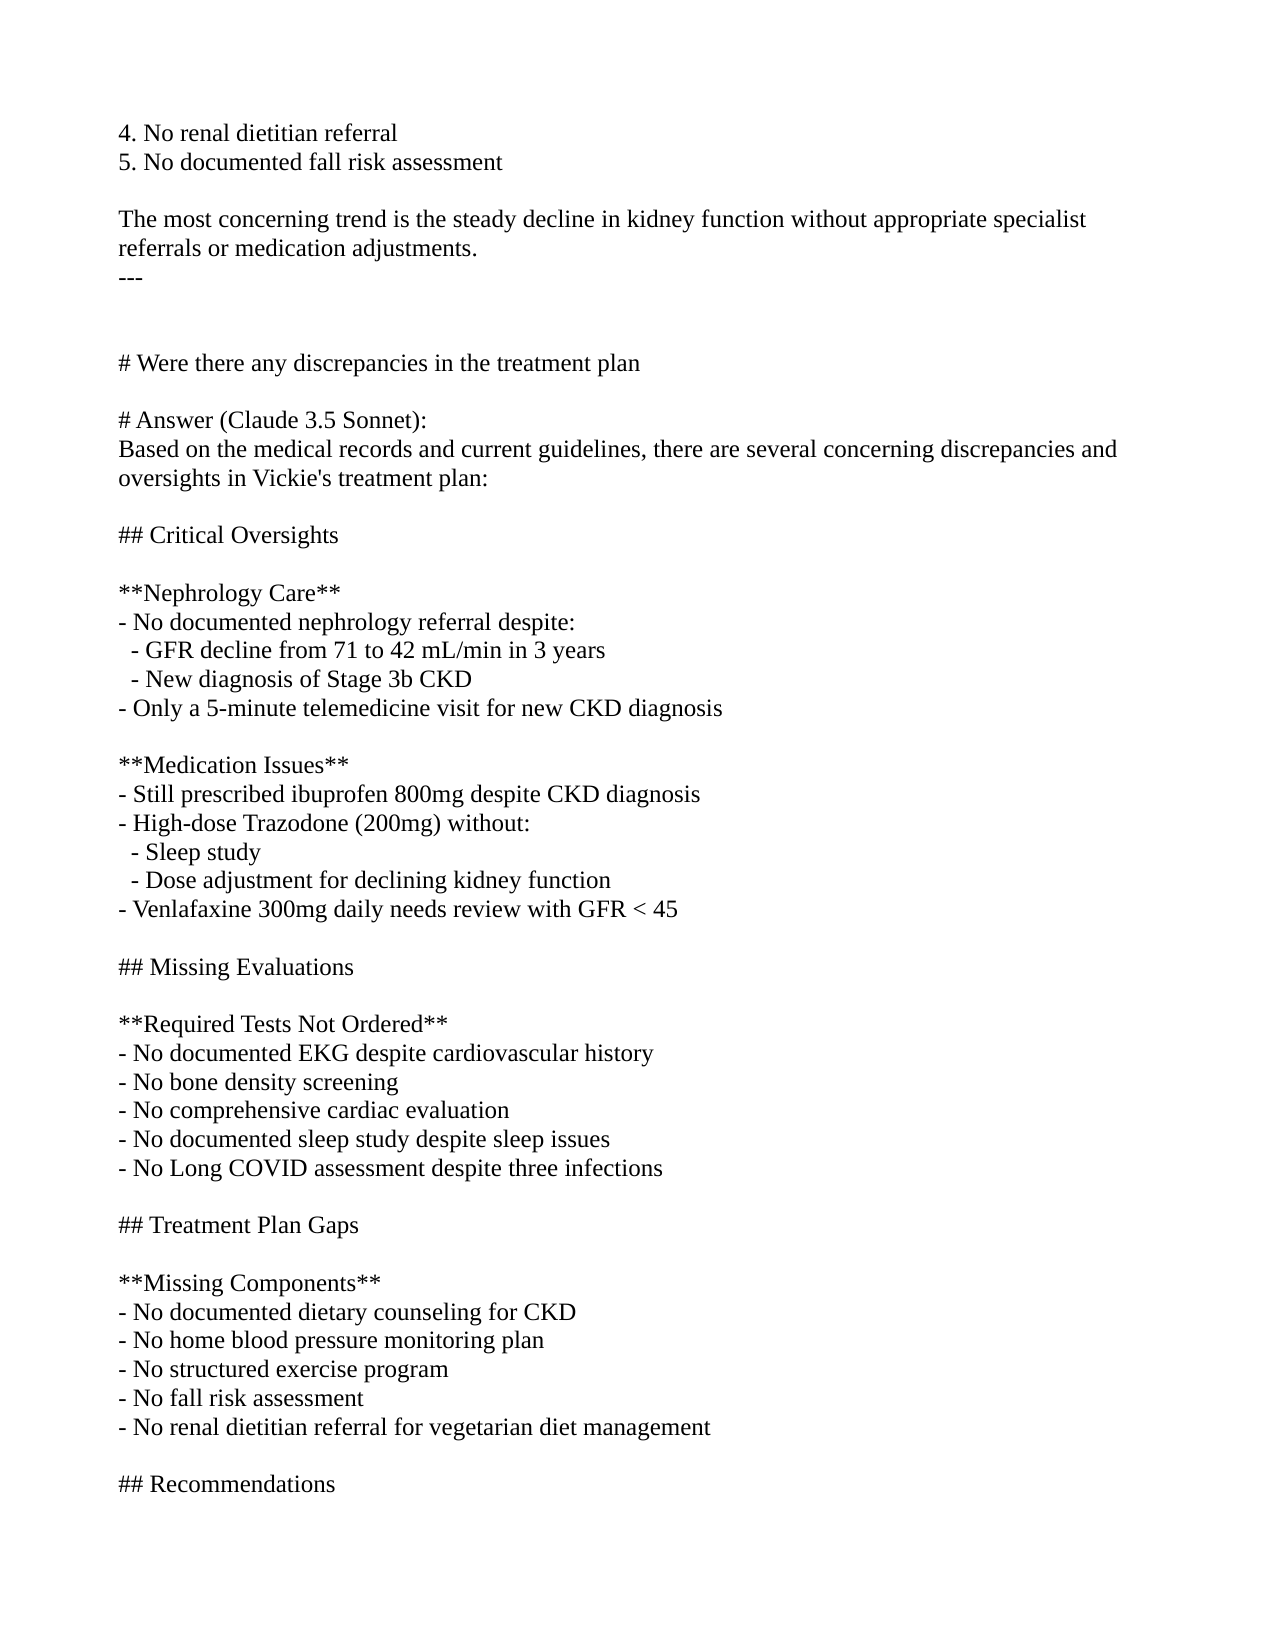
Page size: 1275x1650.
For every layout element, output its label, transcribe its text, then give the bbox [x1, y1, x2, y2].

text - No documented dietary counseling for CKD [118, 1297, 1157, 1326]
text ## Treatment Plan Gaps [118, 1211, 1157, 1239]
text - No comprehensive cardiac evaluation [118, 1096, 1157, 1124]
text The most concerning trend is the steady decline in kidney function without appropriate specialist referrals or medication adjustments. [118, 204, 1157, 262]
text - No Long COVID assessment despite three infections [118, 1153, 1157, 1182]
text ## Recommendations [118, 1469, 1157, 1498]
text 5. No documented fall risk assessment [118, 147, 1157, 176]
text - Only a 5-minute telemedicine visit for new CKD diagnosis [118, 693, 1157, 722]
text - No home blood pressure monitoring plan [118, 1326, 1157, 1354]
text **Nephrology Care** [118, 578, 1157, 607]
text - High-dose Trazodone (200mg) without: [118, 808, 1157, 837]
text - New diagnosis of Stage 3b CKD [118, 664, 1157, 693]
text - Sleep study [118, 837, 1157, 866]
text - No documented sleep study despite sleep issues [118, 1124, 1157, 1153]
text - Venlafaxine 300mg daily needs review with GFR < 45 [118, 894, 1157, 923]
text ## Missing Evaluations [118, 952, 1157, 981]
text - GFR decline from 71 to 42 mL/min in 3 years [118, 636, 1157, 664]
text - Still prescribed ibuprofen 800mg despite CKD diagnosis [118, 779, 1157, 808]
text # Were there any discrepancies in the treatment plan [118, 348, 1157, 377]
text 4. No renal dietitian referral [118, 118, 1157, 147]
text - No fall risk assessment [118, 1383, 1157, 1412]
text - No documented nephrology referral despite: [118, 607, 1157, 636]
text - No structured exercise program [118, 1354, 1157, 1383]
text **Missing Components** [118, 1268, 1157, 1297]
text **Required Tests Not Ordered** [118, 1009, 1157, 1038]
text **Medication Issues** [118, 751, 1157, 779]
text - No bone density screening [118, 1067, 1157, 1096]
text ## Critical Oversights [118, 521, 1157, 549]
text --- [118, 262, 1157, 291]
text Based on the medical records and current guidelines, there are several concerning discrepancies and oversights in Vickie's treatment plan: [118, 434, 1157, 492]
text - No documented EKG despite cardiovascular history [118, 1038, 1157, 1067]
text # Answer (Claude 3.5 Sonnet): [118, 406, 1157, 434]
text - No renal dietitian referral for vegetarian diet management [118, 1412, 1157, 1441]
text - Dose adjustment for declining kidney function [118, 866, 1157, 894]
